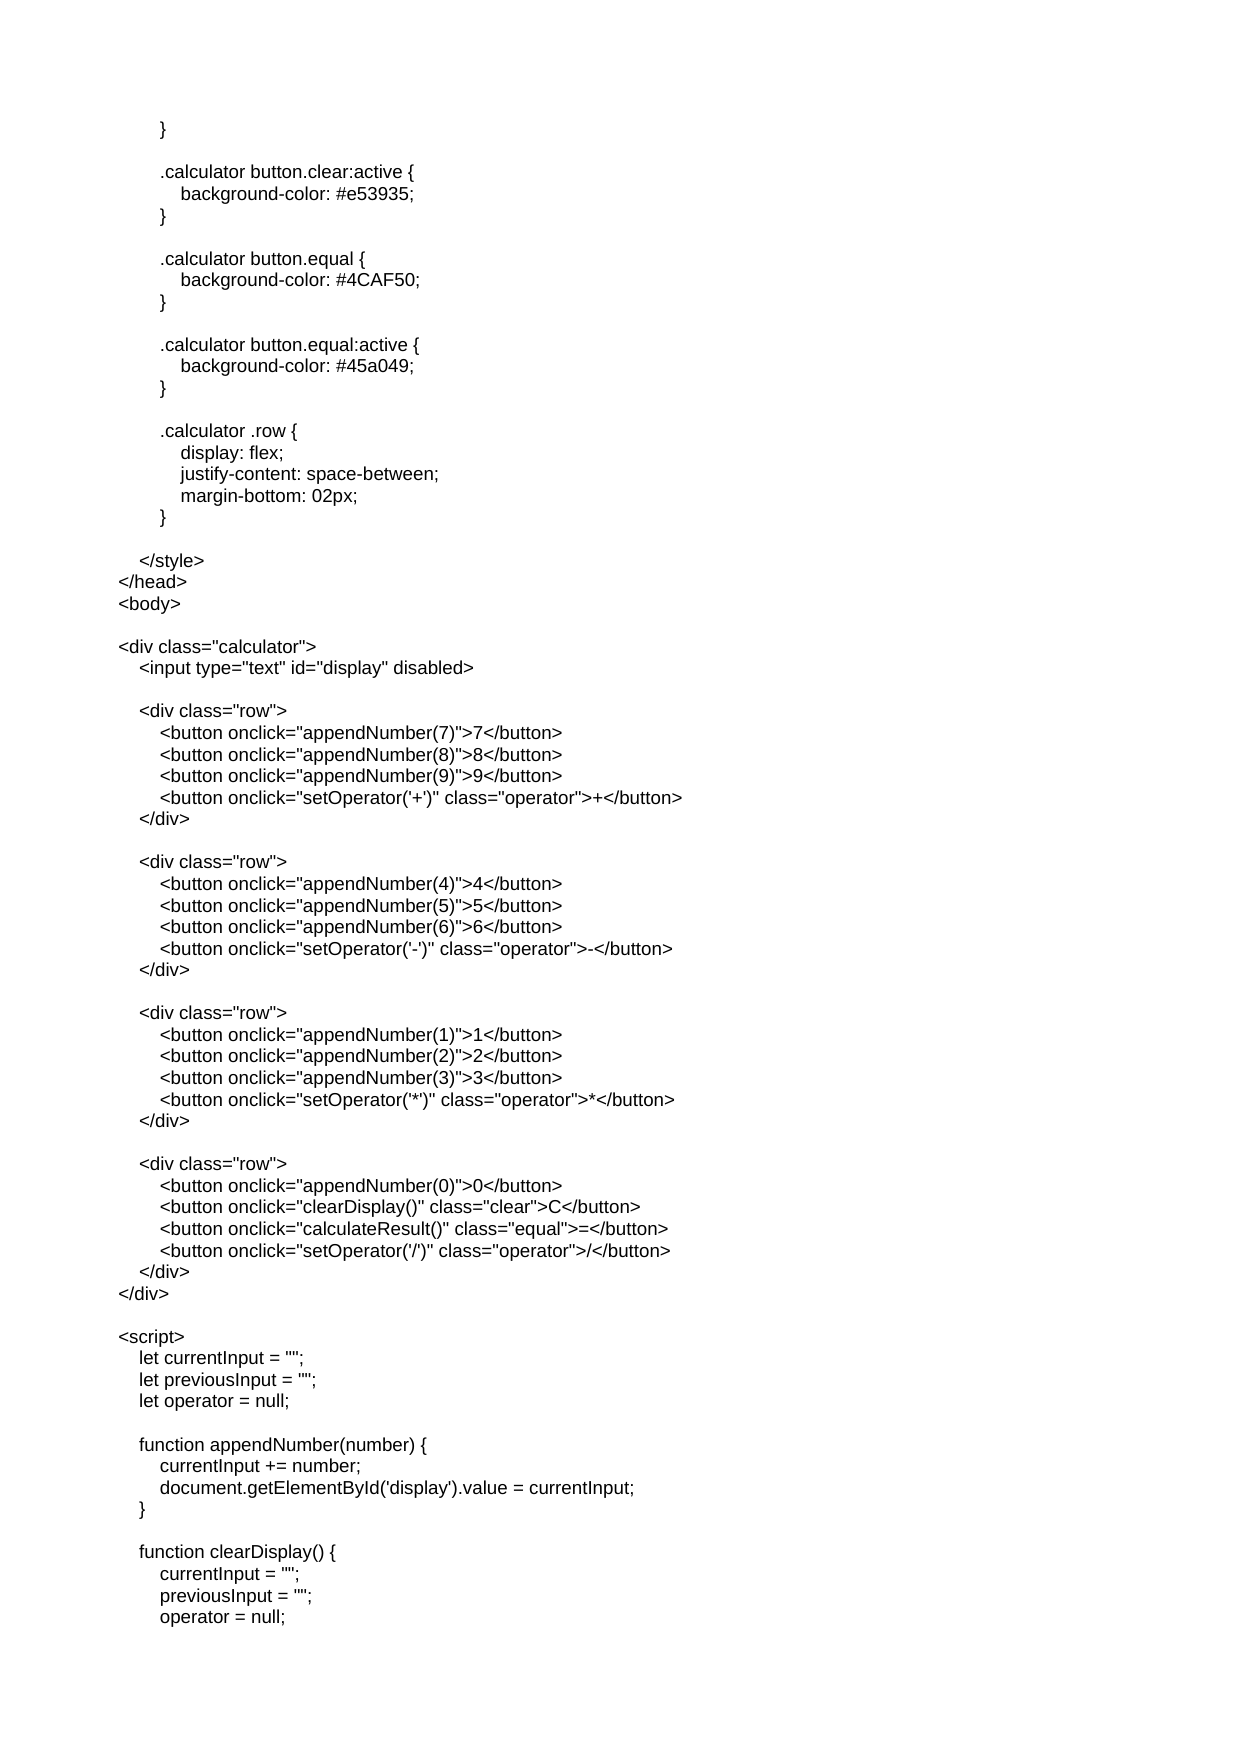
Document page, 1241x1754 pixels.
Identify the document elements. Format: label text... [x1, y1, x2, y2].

text </div> [118, 1110, 1122, 1132]
text </head> [118, 571, 1122, 592]
text <button onclick="calculateResult()" class="equal">=</button> [118, 1218, 1122, 1239]
text <input type="text" id="display" disabled> [118, 657, 1122, 679]
text document.getElementById('display').value = currentInput; [118, 1477, 1122, 1498]
text </div> [118, 959, 1122, 981]
text } [118, 118, 1122, 140]
text justify-content: space-between; [118, 463, 1122, 485]
text .calculator button.equal:active { [118, 334, 1122, 355]
text <button onclick="setOperator('-')" class="operator">-</button> [118, 937, 1122, 959]
text <button onclick="appendNumber(1)">1</button> [118, 1024, 1122, 1045]
text <button onclick="appendNumber(4)">4</button> [118, 873, 1122, 894]
text <button onclick="appendNumber(9)">9</button> [118, 765, 1122, 787]
text currentInput += number; [118, 1455, 1122, 1477]
text } [118, 506, 1122, 528]
text <button onclick="clearDisplay()" class="clear">C</button> [118, 1196, 1122, 1218]
text <button onclick="setOperator('/')" class="operator">/</button> [118, 1239, 1122, 1261]
text <div class="calculator"> [118, 636, 1122, 657]
text } [118, 1498, 1122, 1520]
text <button onclick="appendNumber(7)">7</button> [118, 722, 1122, 743]
text operator = null; [118, 1606, 1122, 1627]
text <button onclick="appendNumber(6)">6</button> [118, 916, 1122, 937]
text function clearDisplay() { [118, 1541, 1122, 1563]
text <div class="row"> [118, 1153, 1122, 1175]
text } [118, 291, 1122, 312]
text <button onclick="setOperator('*')" class="operator">*</button> [118, 1088, 1122, 1110]
text .calculator .row { [118, 420, 1122, 442]
text } [118, 377, 1122, 398]
text let previousInput = ""; [118, 1369, 1122, 1390]
text background-color: #e53935; [118, 183, 1122, 204]
text <div class="row"> [118, 851, 1122, 873]
text <body> [118, 592, 1122, 614]
text <button onclick="appendNumber(5)">5</button> [118, 894, 1122, 916]
text </div> [118, 1282, 1122, 1304]
text </div> [118, 808, 1122, 830]
text <button onclick="appendNumber(2)">2</button> [118, 1045, 1122, 1067]
text </div> [118, 1261, 1122, 1282]
text <script> [118, 1326, 1122, 1347]
text .calculator button.equal { [118, 247, 1122, 269]
text <button onclick="setOperator('+')" class="operator">+</button> [118, 787, 1122, 808]
text margin-bottom: 02px; [118, 485, 1122, 506]
text .calculator button.clear:active { [118, 161, 1122, 183]
text background-color: #45a049; [118, 355, 1122, 377]
text <button onclick="appendNumber(0)">0</button> [118, 1175, 1122, 1196]
text } [118, 204, 1122, 226]
text currentInput = ""; [118, 1563, 1122, 1584]
text display: flex; [118, 442, 1122, 463]
text </style> [118, 549, 1122, 571]
text <div class="row"> [118, 700, 1122, 722]
text background-color: #4CAF50; [118, 269, 1122, 291]
text let operator = null; [118, 1390, 1122, 1412]
text previousInput = ""; [118, 1584, 1122, 1606]
text <button onclick="appendNumber(3)">3</button> [118, 1067, 1122, 1088]
text let currentInput = ""; [118, 1347, 1122, 1369]
text <div class="row"> [118, 1002, 1122, 1024]
text <button onclick="appendNumber(8)">8</button> [118, 743, 1122, 765]
text function appendNumber(number) { [118, 1433, 1122, 1455]
